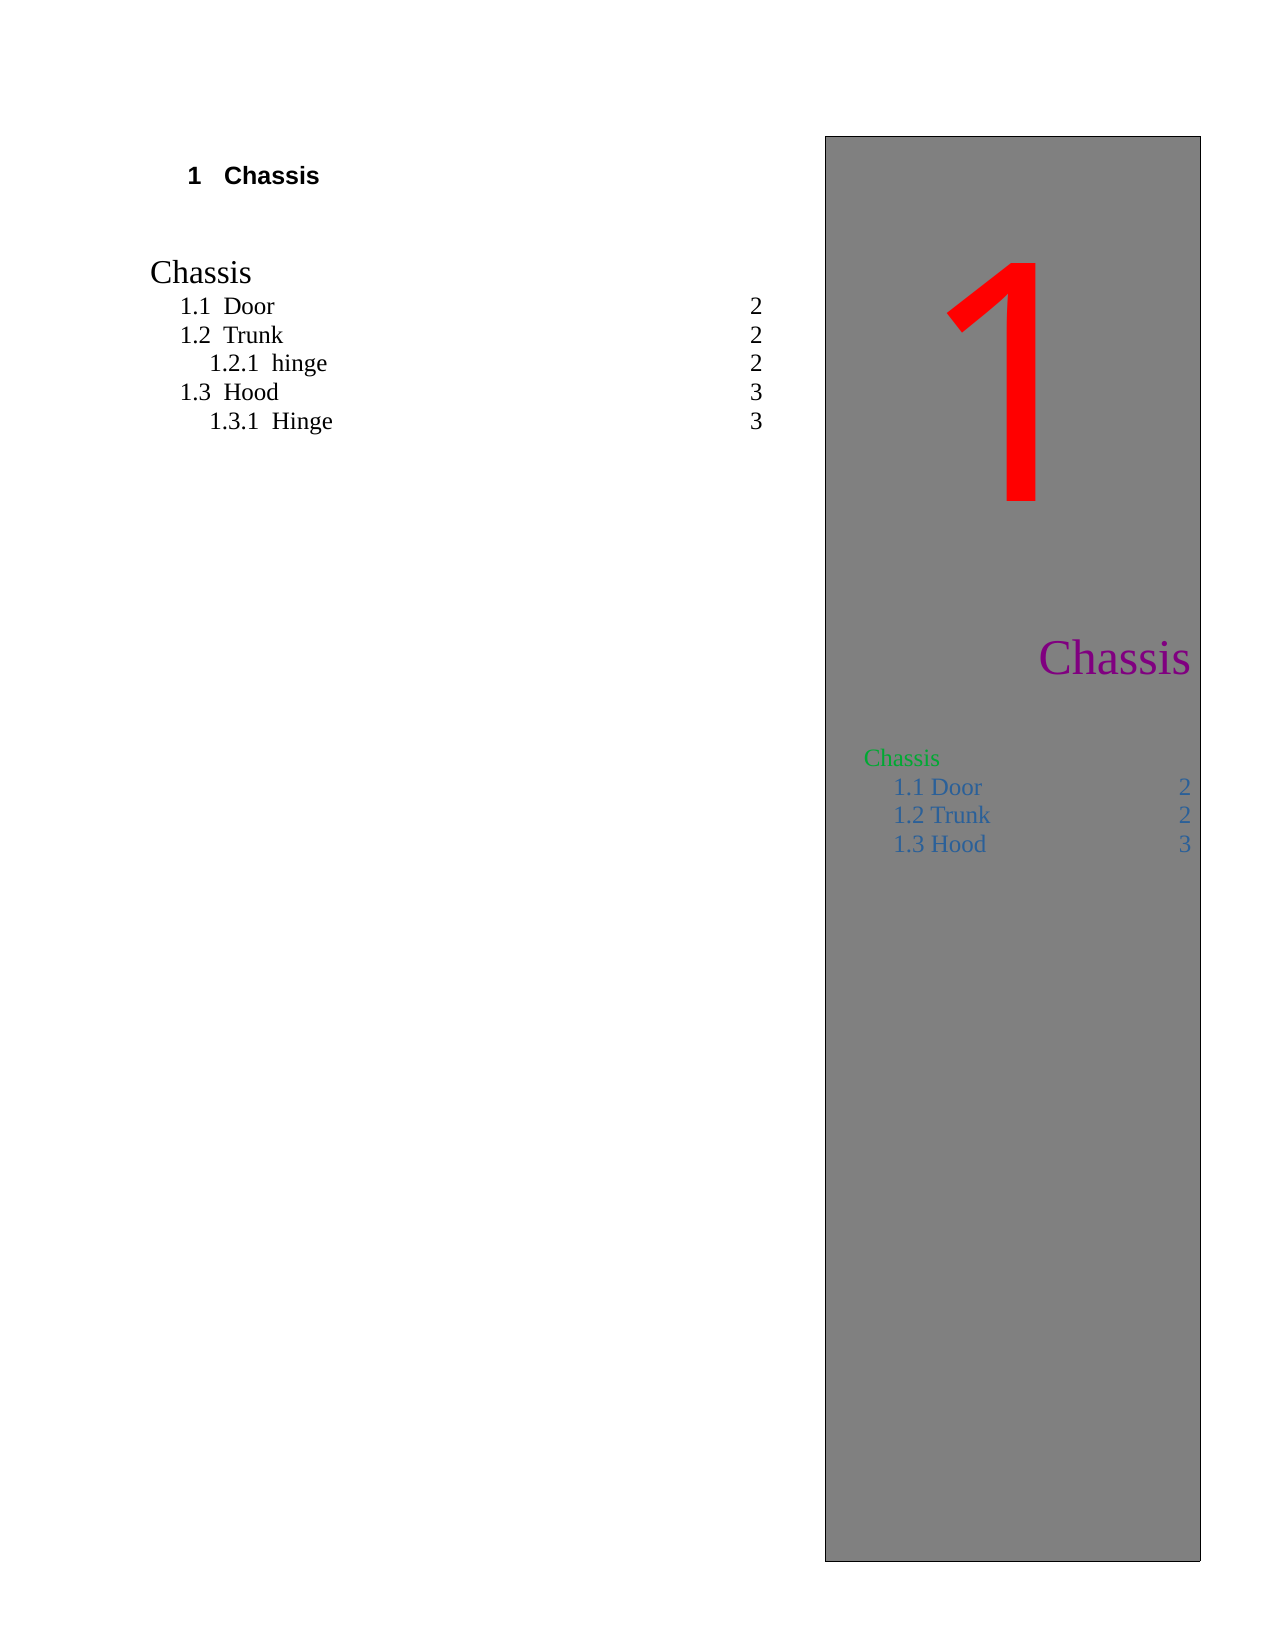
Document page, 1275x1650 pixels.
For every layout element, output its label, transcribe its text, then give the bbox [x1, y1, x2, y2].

text 1.3 Hood 3 [893, 829, 1191, 858]
subtitle Chassis [150, 161, 825, 190]
text 1.2 Trunk 2 [893, 800, 1191, 829]
text 1.1 Door 2 [893, 772, 1191, 800]
text Chassis [834, 628, 1191, 685]
text 1.2 Trunk 2 [179, 320, 825, 348]
text Chassis [863, 743, 1191, 772]
text Chassis [150, 253, 825, 291]
text 1.3 Hood 3 [179, 377, 825, 406]
text 1.3.1 Hinge 3 [209, 406, 825, 435]
text 1.1 Door 2 [179, 291, 825, 320]
text 1 [834, 145, 1191, 599]
text 1.2.1 hinge 2 [209, 348, 825, 377]
